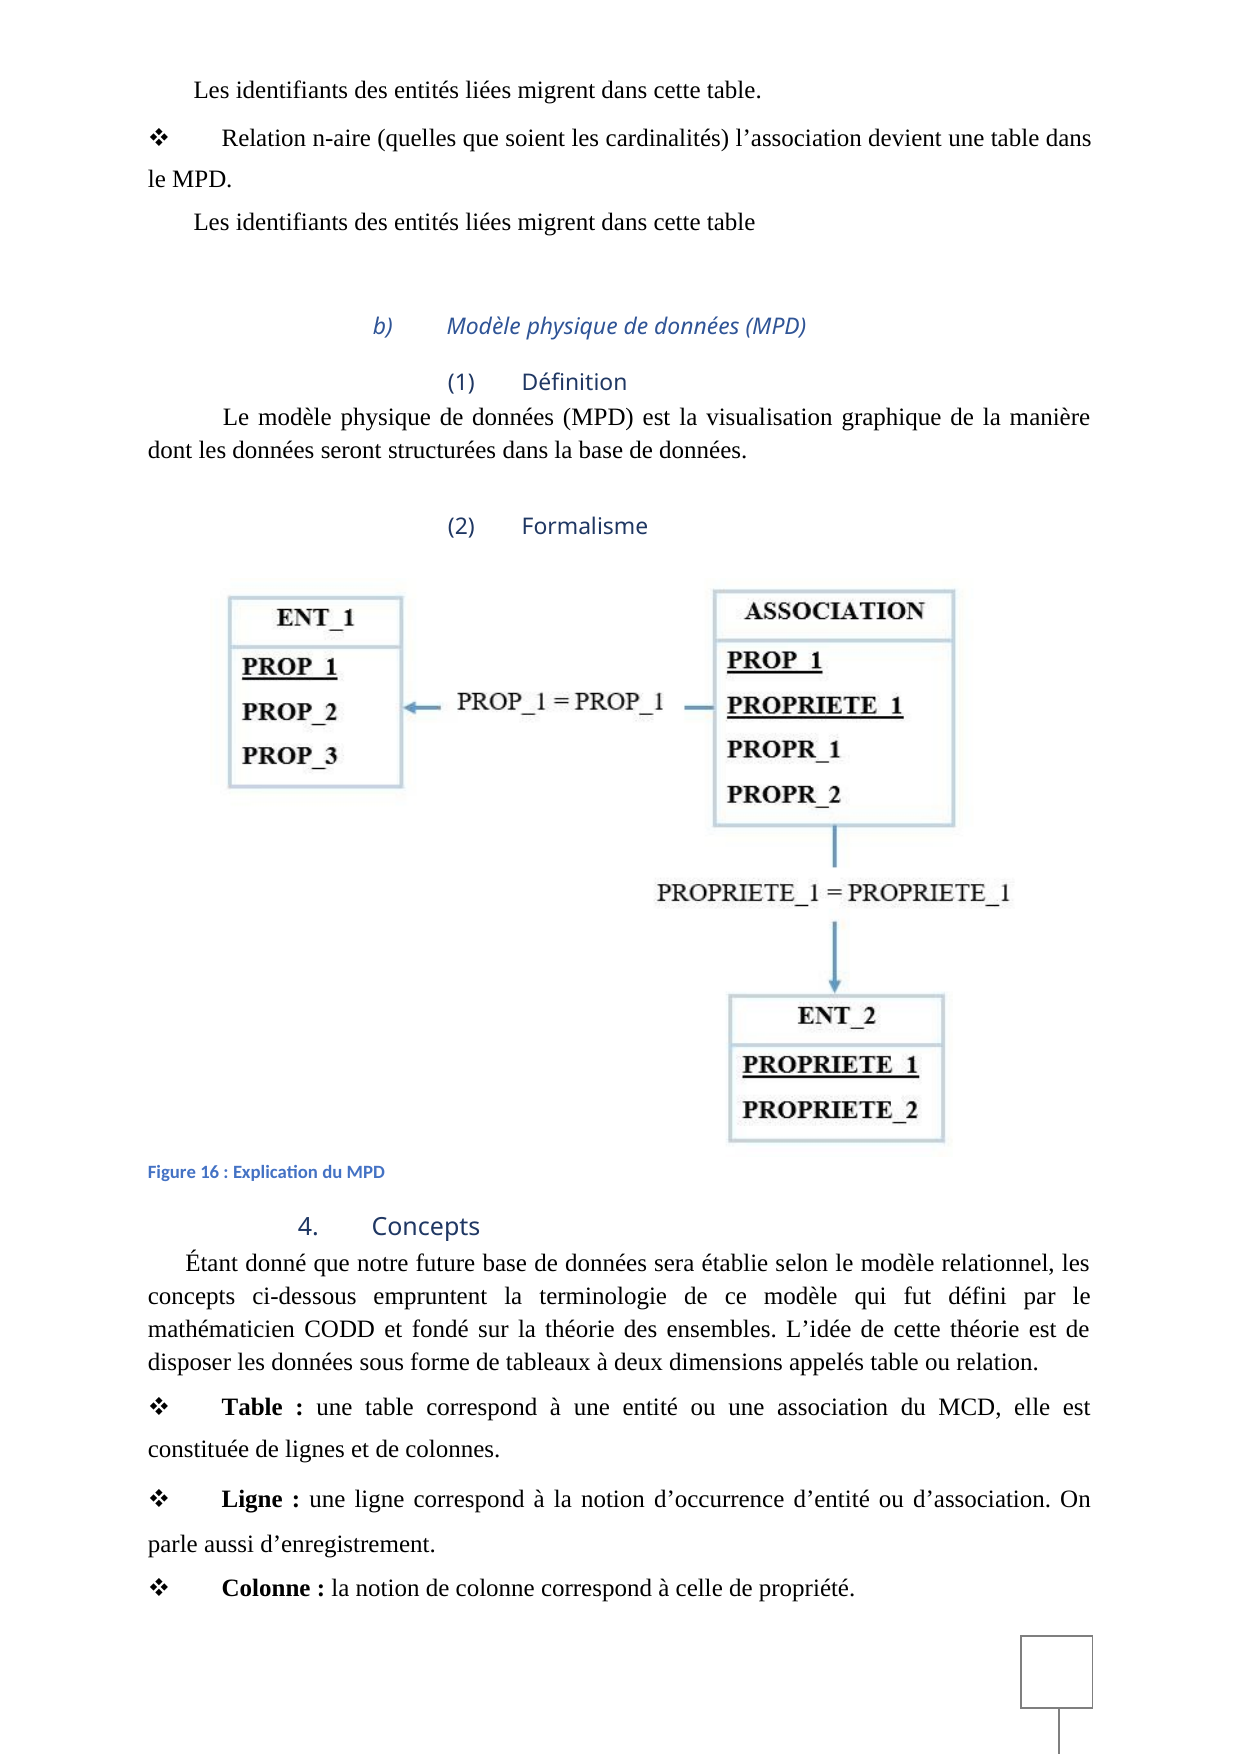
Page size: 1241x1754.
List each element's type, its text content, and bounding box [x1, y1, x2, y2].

subtitle Modèle physique de données (MPD) [373, 309, 1093, 341]
text Étant donné que notre future base de données sera établie selon le modèle relationnel, les concepts ci-dessous empruntent la terminologie de ce modèle qui fut défini par le mathématicien CODD et fondé sur la théorie des ensembles. L’idée de cette théorie est de disposer les données sous forme de tableaux à deux dimensions appelés table ou relation. [148, 1248, 1091, 1376]
text Figure 16 : Explication du MPD [148, 1161, 1093, 1184]
subtitle Concepts [298, 1209, 1093, 1243]
list Relation n-aire (quelles que soient les cardinalités) l’association devient une table dans le MPD. [148, 123, 1092, 193]
list Colonne : la notion de colonne correspond à celle de propriété. [148, 1573, 1092, 1602]
subtitle Formalisme [448, 510, 1093, 541]
list Table : une table correspond à une entité ou une association du MCD, elle est constituée de lignes et de colonnes. [148, 1392, 1092, 1462]
text Le modèle physique de données (MPD) est la visualisation graphique de la manière dont les données seront structurées dans la base de données. [148, 402, 1092, 464]
list Ligne : une ligne correspond à la notion d’occurrence d’entité ou d’association. On parle aussi d’enregistrement. [148, 1484, 1092, 1558]
subtitle Définition [448, 366, 1093, 398]
text Les identifiants des entités liées migrent dans cette table [193, 207, 1092, 235]
text Les identifiants des entités liées migrent dans cette table. [193, 75, 1092, 104]
